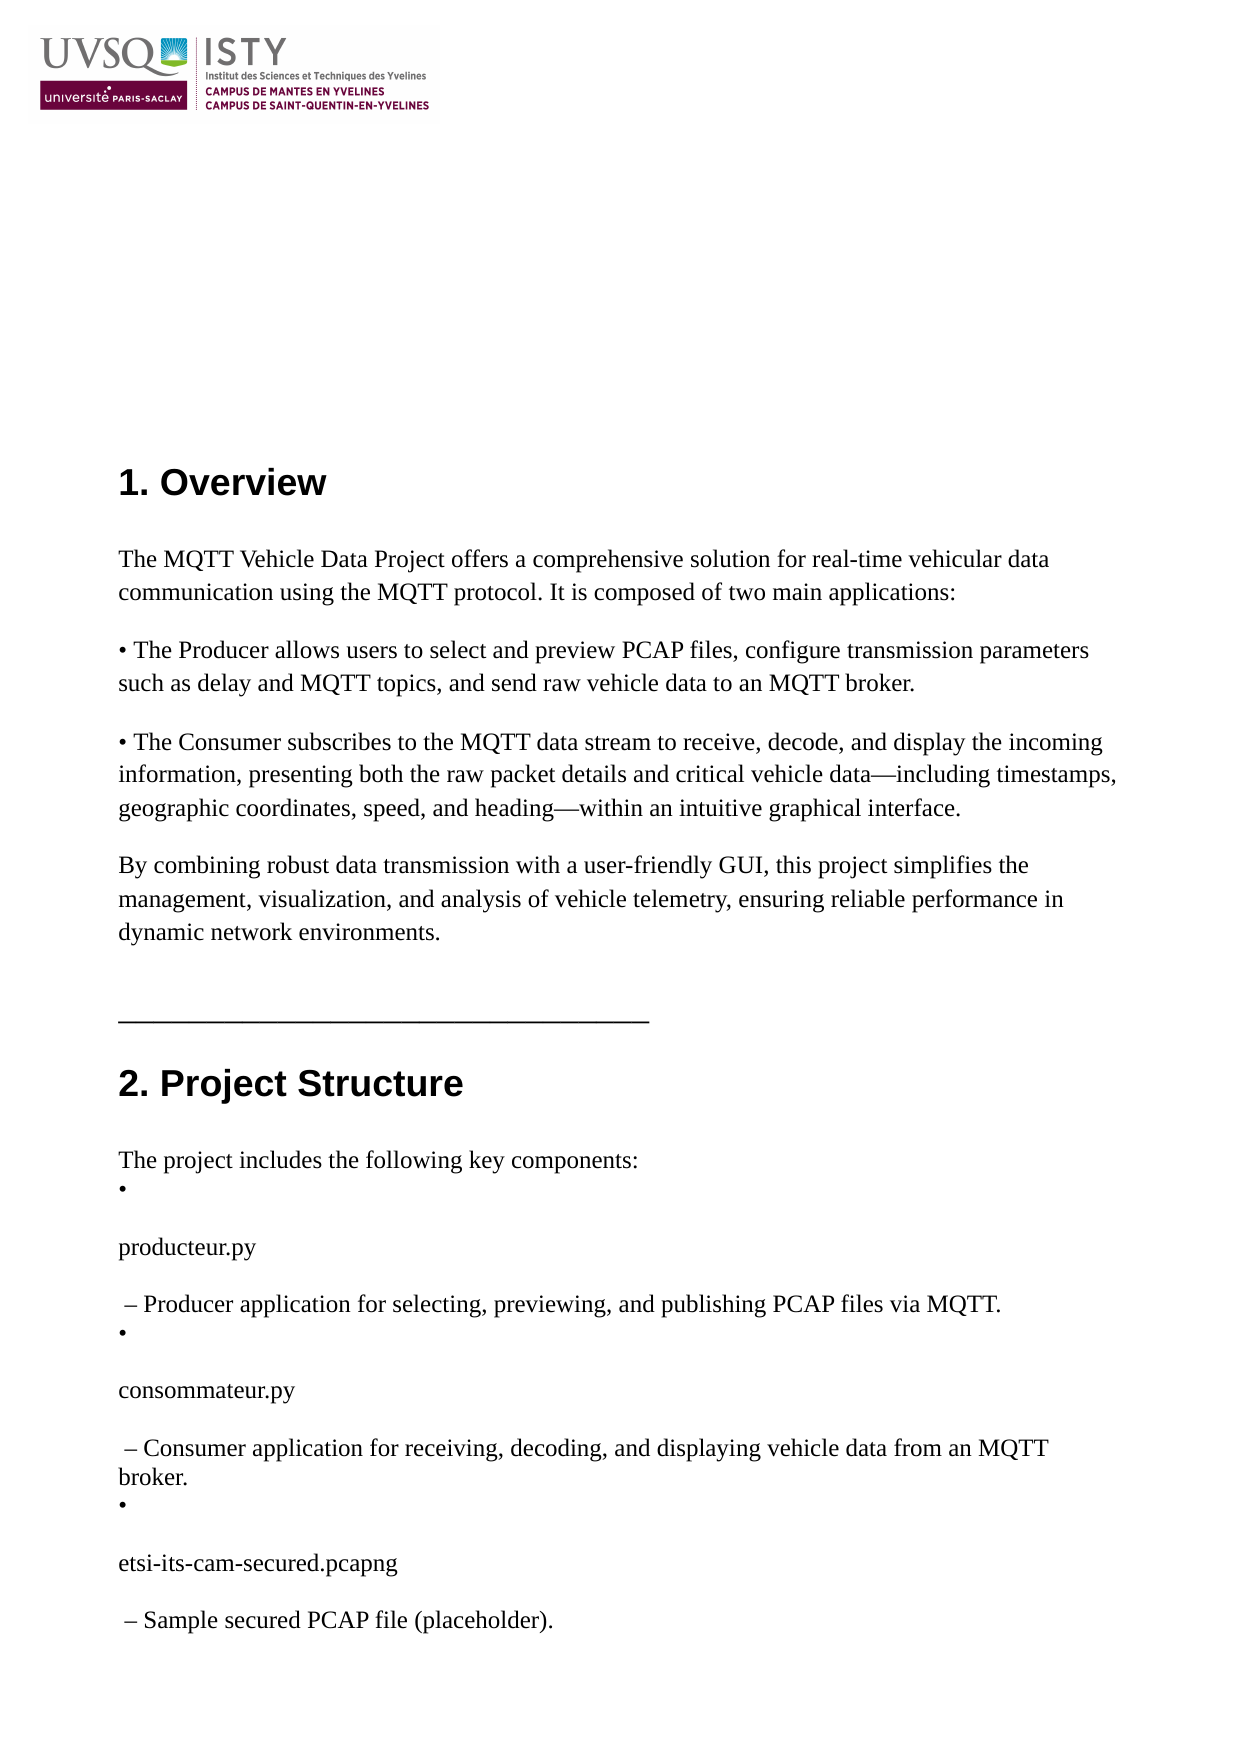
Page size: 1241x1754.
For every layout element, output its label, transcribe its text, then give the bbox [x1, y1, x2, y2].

text – Sample secured PCAP file (placeholder). [118, 1605, 1122, 1634]
text producteur.py [118, 1232, 1122, 1260]
text By combining robust data transmission with a user-friendly GUI, this project simplifies the management, visualization, and analysis of vehicle telemetry, ensuring reliable performance in dynamic network environments. [118, 851, 1122, 945]
text ────────────────────────────── [118, 1007, 1122, 1036]
text • [118, 1174, 1122, 1203]
text – Consumer application for receiving, decoding, and displaying vehicle data from an MQTT broker. [118, 1433, 1122, 1490]
text The project includes the following key components: [118, 1145, 1122, 1174]
text The MQTT Vehicle Data Project offers a comprehensive solution for real-time vehicular data communication using the MQTT protocol. It is composed of two main applications: [118, 544, 1122, 606]
subtitle 2. Project Structure [118, 1061, 1122, 1104]
text • [118, 1490, 1122, 1519]
picture [28, 25, 441, 124]
text etsi-its-cam-secured.pcapng [118, 1548, 1122, 1577]
text • The Producer allows users to select and preview PCAP files, configure transmission parameters such as delay and MQTT topics, and send raw vehicle data to an MQTT broker. [118, 636, 1122, 697]
text • [118, 1318, 1122, 1347]
subtitle 1. Overview [118, 460, 1122, 503]
text consommateur.py [118, 1375, 1122, 1404]
text • The Consumer subscribes to the MQTT data stream to receive, decode, and display the incoming information, presenting both the raw packet details and critical vehicle data—including timestamps, geographic coordinates, speed, and heading—within an intuitive graphical interface. [118, 727, 1122, 821]
text – Producer application for selecting, previewing, and publishing PCAP files via MQTT. [118, 1289, 1122, 1318]
